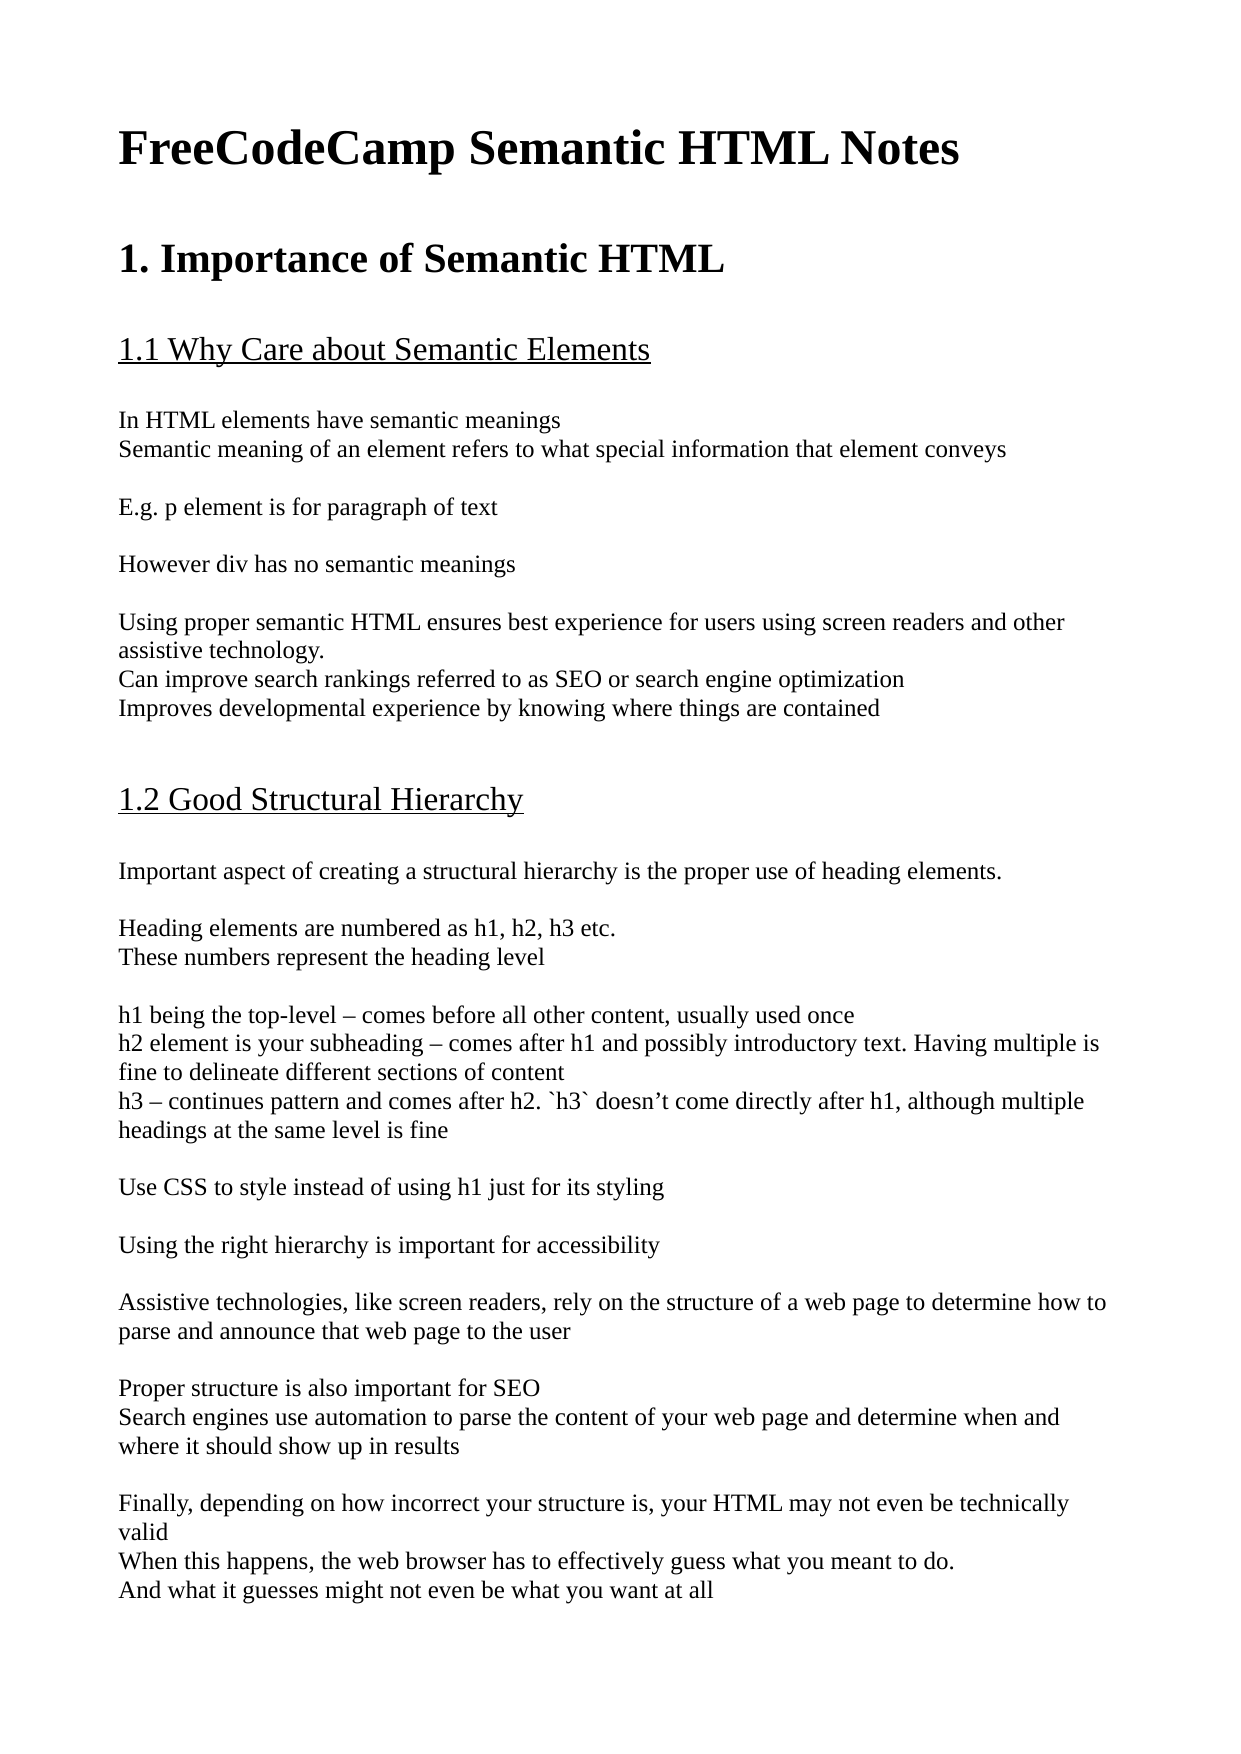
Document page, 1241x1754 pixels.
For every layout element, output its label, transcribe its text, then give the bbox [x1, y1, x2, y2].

text Improves developmental experience by knowing where things are contained [118, 693, 1122, 722]
text And what it guesses might not even be what you want at all [118, 1575, 1122, 1603]
text These numbers represent the heading level [118, 942, 1122, 971]
text Search engines use automation to parse the content of your web page and determine when and where it should show up in results [118, 1402, 1122, 1460]
text Using the right hierarchy is important for accessibility [118, 1230, 1122, 1258]
text Proper structure is also important for SEO [118, 1373, 1122, 1402]
text E.g. p element is for paragraph of text [118, 492, 1122, 521]
text h1 being the top-level – comes before all other content, usually used once [118, 1000, 1122, 1028]
text FreeCodeCamp Semantic HTML Notes [118, 118, 1122, 176]
text Semantic meaning of an element refers to what special information that element conveys [118, 434, 1122, 463]
text Assistive technologies, like screen readers, rely on the structure of a web page to determine how to parse and announce that web page to the user [118, 1287, 1122, 1345]
text However div has no semantic meanings [118, 549, 1122, 578]
text Can improve search rankings referred to as SEO or search engine optimization [118, 664, 1122, 693]
text When this happens, the web browser has to effectively guess what you meant to do. [118, 1546, 1122, 1575]
text Use CSS to style instead of using h1 just for its styling [118, 1172, 1122, 1201]
text Important aspect of creating a structural hierarchy is the proper use of heading elements. [118, 856, 1122, 885]
text 1.1 Why Care about Semantic Elements [118, 329, 1122, 367]
text Heading elements are numbered as h1, h2, h3 etc. [118, 913, 1122, 942]
text h3 – continues pattern and comes after h2. `h3` doesn’t come directly after h1, although multiple headings at the same level is fine [118, 1086, 1122, 1143]
text Finally, depending on how incorrect your structure is, your HTML may not even be technically valid [118, 1488, 1122, 1546]
text 1.2 Good Structural Hierarchy [118, 779, 1122, 818]
text h2 element is your subheading – comes after h1 and possibly introductory text. Having multiple is fine to delineate different sections of content [118, 1028, 1122, 1086]
text 1. Importance of Semantic HTML [118, 233, 1122, 281]
text Using proper semantic HTML ensures best experience for users using screen readers and other assistive technology. [118, 607, 1122, 664]
text In HTML elements have semantic meanings [118, 406, 1122, 434]
